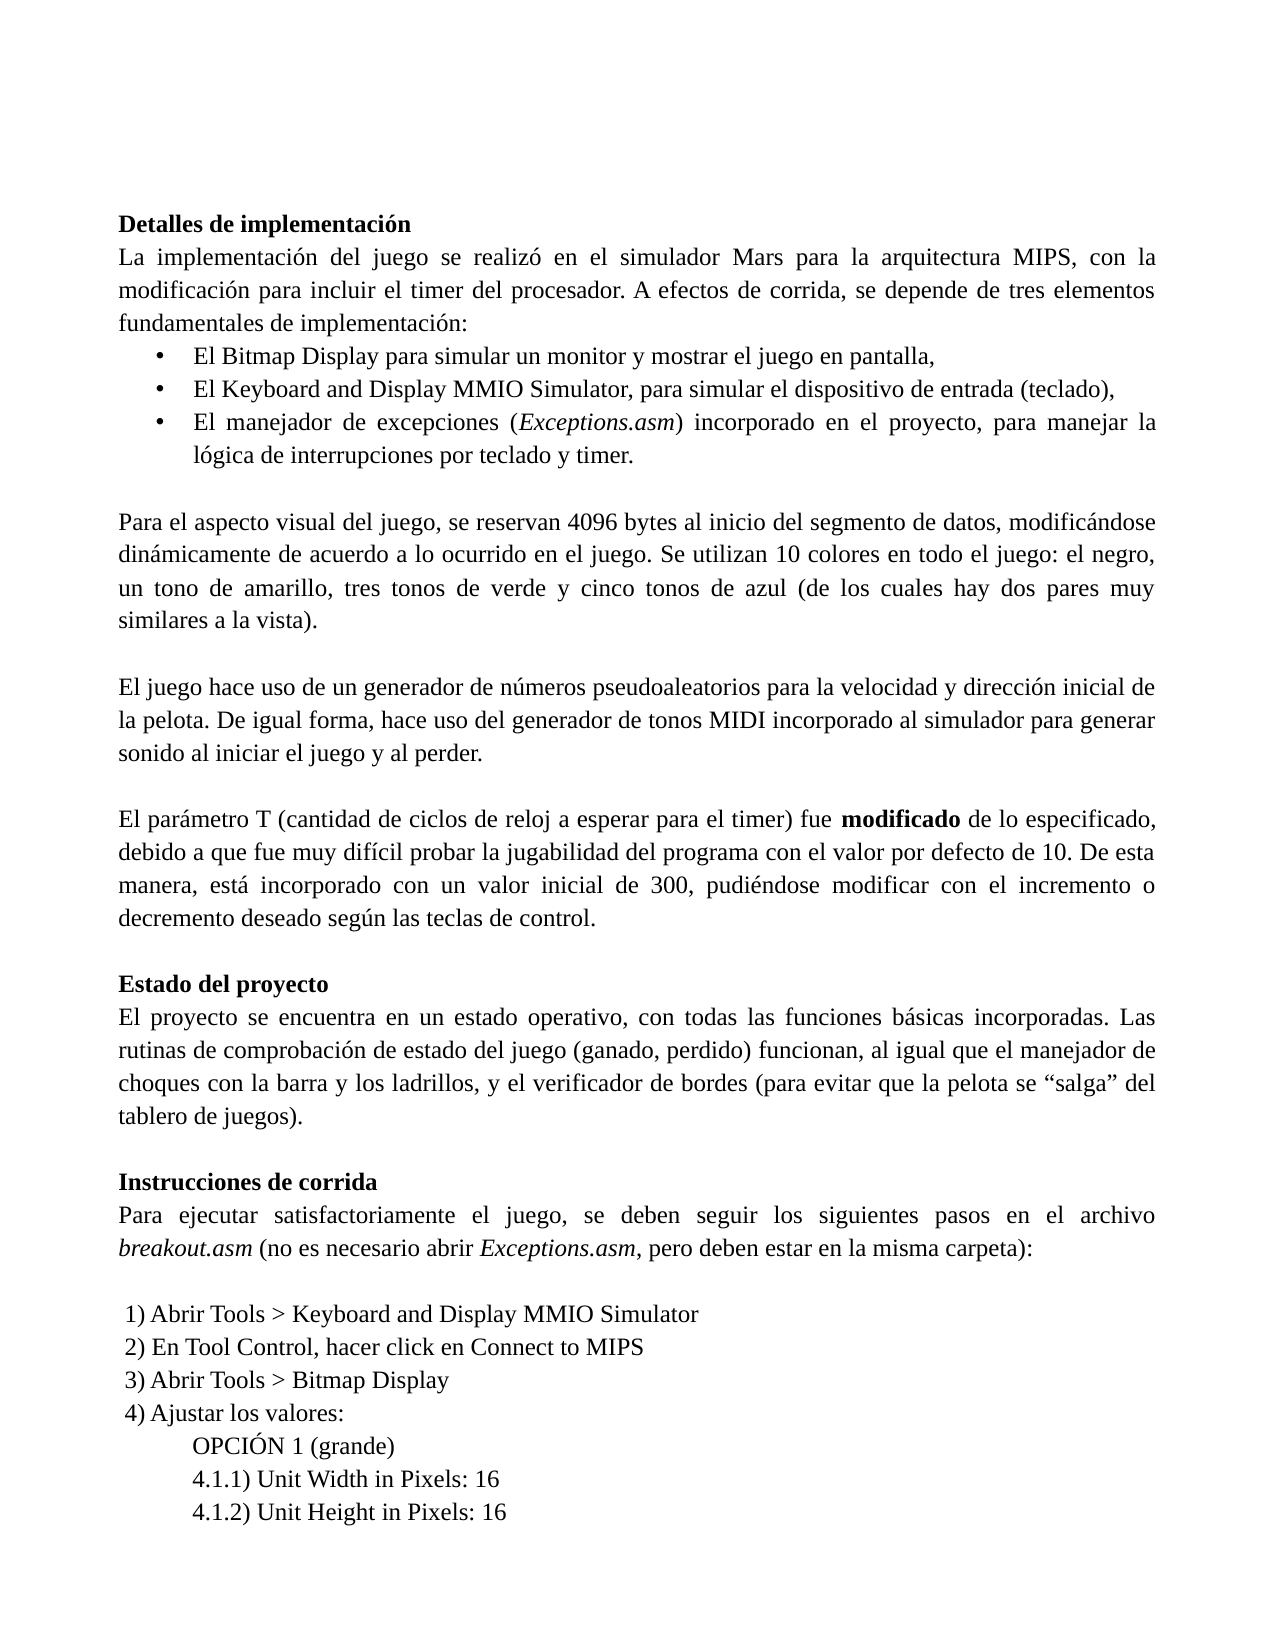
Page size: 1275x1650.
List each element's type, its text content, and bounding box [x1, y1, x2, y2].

text El proyecto se encuentra en un estado operativo, con todas las funciones básicas incorporadas. Las rutinas de comprobación de estado del juego (ganado, perdido) funcionan, al igual que el manejador de choques con la barra y los ladrillos, y el verificador de bordes (para evitar que la pelota se “salga” del tablero de juegos). [118, 1002, 1157, 1130]
text La implementación del juego se realizó en el simulador Mars para la arquitectura MIPS, con la modificación para incluir el timer del procesador. A efectos de corrida, se depende de tres elementos fundamentales de implementación: [118, 242, 1157, 337]
text Para ejecutar satisfactoriamente el juego, se deben seguir los siguientes pasos en el archivo breakout.asm (no es necesario abrir Exceptions.asm, pero deben estar en la misma carpeta): [118, 1200, 1157, 1262]
text 4.1.2) Unit Height in Pixels: 16 [118, 1497, 1157, 1526]
text 4) Ajustar los valores: [118, 1398, 1157, 1427]
text Instrucciones de corrida [118, 1167, 1157, 1196]
text El parámetro T (cantidad de ciclos de reloj a esperar para el timer) fue modificado de lo especificado, debido a que fue muy difícil probar la jugabilidad del programa con el valor por defecto de 10. De esta manera, está incorporado con un valor inicial de 300, pudiéndose modificar con el incremento o decremento deseado según las teclas de control. [118, 804, 1157, 932]
text Estado del proyecto [118, 969, 1157, 998]
list El Bitmap Display para simular un monitor y mostrar el juego en pantalla, [156, 341, 1157, 370]
text OPCIÓN 1 (grande) [118, 1431, 1157, 1460]
text 3) Abrir Tools > Bitmap Display [118, 1365, 1157, 1394]
text 4.1.1) Unit Width in Pixels: 16 [118, 1464, 1157, 1493]
text El juego hace uso de un generador de números pseudoaleatorios para la velocidad y dirección inicial de la pelota. De igual forma, hace uso del generador de tonos MIDI incorporado al simulador para generar sonido al iniciar el juego y al perder. [118, 672, 1157, 766]
text 1) Abrir Tools > Keyboard and Display MMIO Simulator [118, 1299, 1157, 1328]
text Para el aspecto visual del juego, se reservan 4096 bytes al inicio del segmento de datos, modificándose dinámicamente de acuerdo a lo ocurrido en el juego. Se utilizan 10 colores en todo el juego: el negro, un tono de amarillo, tres tonos de verde y cinco tonos de azul (de los cuales hay dos pares muy similares a la vista). [118, 507, 1157, 634]
text Detalles de implementación [118, 209, 1157, 238]
list El manejador de excepciones (Exceptions.asm) incorporado en el proyecto, para manejar la lógica de interrupciones por teclado y timer. [156, 407, 1157, 469]
text 2) En Tool Control, hacer click en Connect to MIPS [118, 1332, 1157, 1361]
list El Keyboard and Display MMIO Simulator, para simular el dispositivo de entrada (teclado), [156, 374, 1157, 403]
